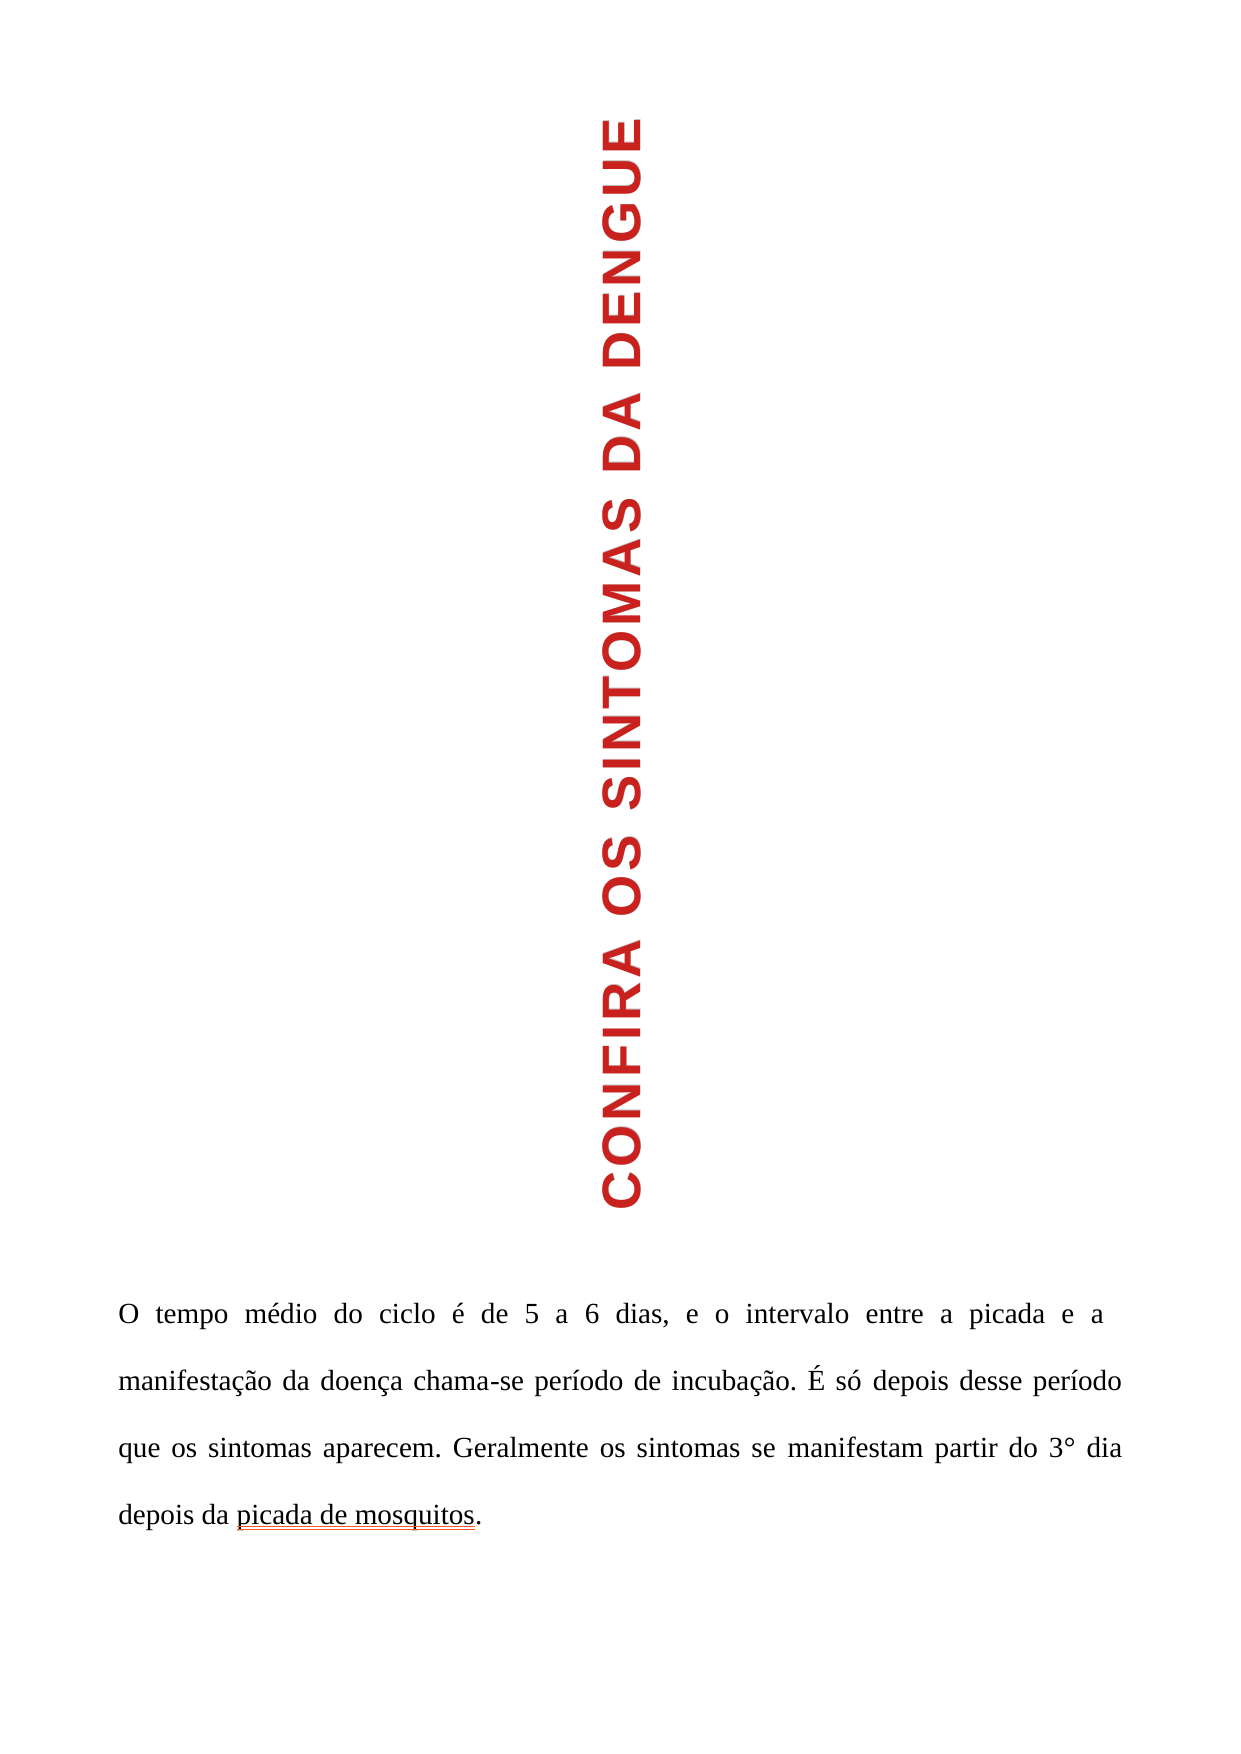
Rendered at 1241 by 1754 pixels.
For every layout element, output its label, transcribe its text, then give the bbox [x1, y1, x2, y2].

text [118, 1576, 1122, 1616]
text CONFIRA OS SINTOMAS DA DENGUE [118, 118, 1122, 1211]
text O tempo médio do ciclo é de 5 a 6 dias, e o intervalo entre a picada e a manifestação da doença chama-se período de incubação. É só depois desse período que os sintomas aparecem. Geralmente os sintomas se manifestam partir do 3° dia depois da picada de mosquitos. [118, 1217, 1122, 1531]
